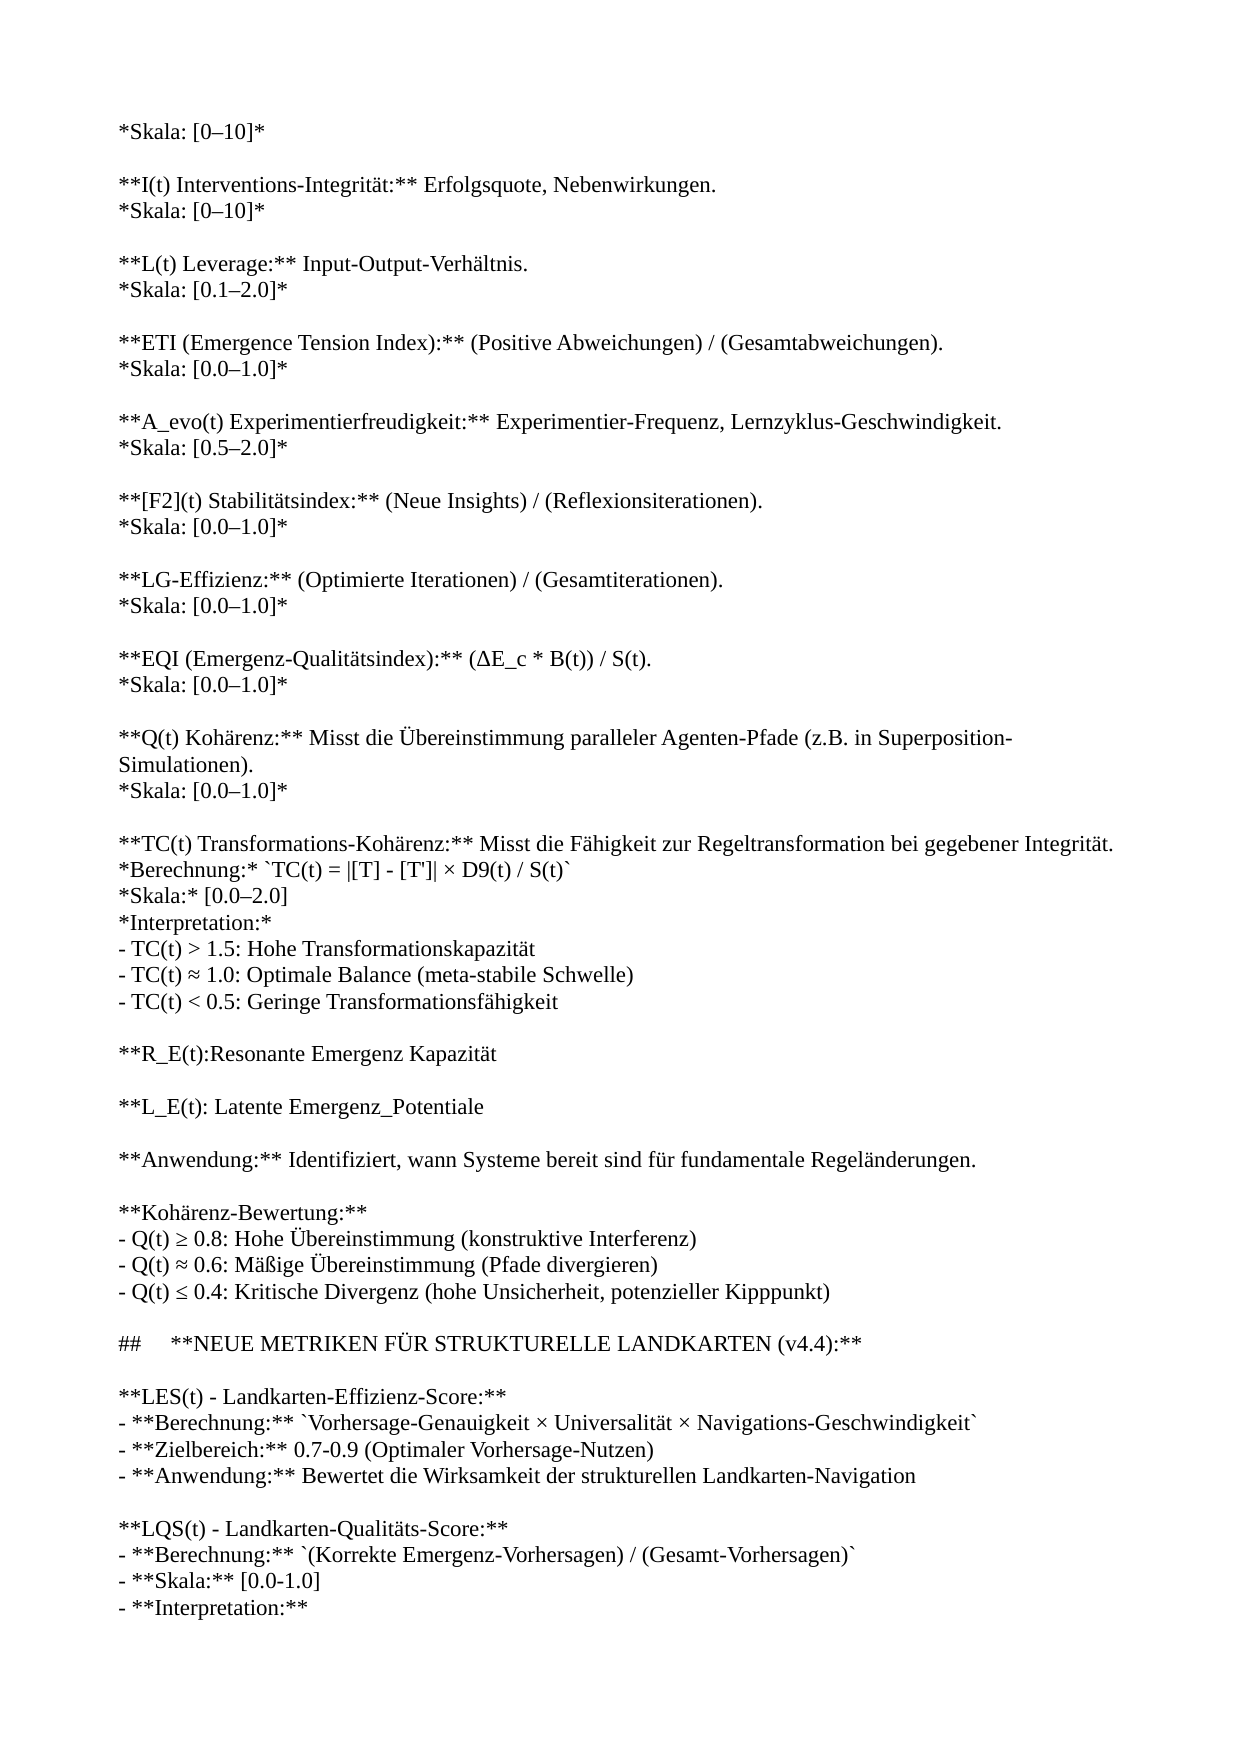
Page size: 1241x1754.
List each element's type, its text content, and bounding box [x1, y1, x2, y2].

text **LG-Effizienz:** (Optimierte Iterationen) / (Gesamtiterationen). [118, 566, 1122, 592]
text - **Berechnung:** `(Korrekte Emergenz-Vorhersagen) / (Gesamt-Vorhersagen)` [118, 1541, 1122, 1568]
text *Skala: [0.0–1.0]* [118, 672, 1122, 698]
text - **Anwendung:** Bewertet die Wirksamkeit der strukturellen Landkarten-Navigation [118, 1462, 1122, 1488]
text - **Zielbereich:** 0.7-0.9 (Optimaler Vorhersage-Nutzen) [118, 1436, 1122, 1462]
text - **Skala:** [0.0-1.0] [118, 1568, 1122, 1594]
text *Skala: [0.0–1.0]* [118, 513, 1122, 540]
text *Berechnung:* `TC(t) = |[T] - [T']| × D9(t) / S(t)` [118, 856, 1122, 882]
text **ETI (Emergence Tension Index):** (Positive Abweichungen) / (Gesamtabweichungen). [118, 329, 1122, 355]
text ## 🌟 **NEUE METRIKEN FÜR STRUKTURELLE LANDKARTEN (v4.4):** [118, 1330, 1122, 1357]
text **[F2](t) Stabilitätsindex:** (Neue Insights) / (Reflexionsiterationen). [118, 487, 1122, 513]
text *Interpretation:* [118, 909, 1122, 935]
text **A_evo(t) Experimentierfreudigkeit:** Experimentier-Frequenz, Lernzyklus-Geschwindigkeit. [118, 408, 1122, 434]
text **I(t) Interventions-Integrität:** Erfolgsquote, Nebenwirkungen. [118, 171, 1122, 197]
text **L(t) Leverage:** Input-Output-Verhältnis. [118, 250, 1122, 276]
text *Skala: [0.0–1.0]* [118, 355, 1122, 382]
text **TC(t) Transformations-Kohärenz:** Misst die Fähigkeit zur Regeltransformation bei gegebener Integrität. [118, 830, 1122, 856]
text *Skala: [0–10]* [118, 197, 1122, 223]
text **Q(t) Kohärenz:** Misst die Übereinstimmung paralleler Agenten-Pfade (z.B. in Superposition-Simulationen). [118, 724, 1122, 777]
text *Skala: [0.5–2.0]* [118, 434, 1122, 461]
text *Skala: [0.0–1.0]* [118, 592, 1122, 619]
text **Anwendung:** Identifiziert, wann Systeme bereit sind für fundamentale Regeländerungen. [118, 1146, 1122, 1172]
text - Q(t) ≤ 0.4: Kritische Divergenz (hohe Unsicherheit, potenzieller Kipppunkt) [118, 1278, 1122, 1304]
text *Skala: [0–10]* [118, 118, 1122, 144]
text - **Berechnung:** `Vorhersage-Genauigkeit × Universalität × Navigations-Geschwindigkeit` [118, 1409, 1122, 1436]
text - TC(t) < 0.5: Geringe Transformationsfähigkeit [118, 988, 1122, 1014]
text **EQI (Emergenz-Qualitätsindex):** (ΔE_c * B(t)) / S(t). [118, 645, 1122, 672]
text **Kohärenz-Bewertung:** [118, 1199, 1122, 1225]
text *Skala: [0.1–2.0]* [118, 276, 1122, 303]
text **L_E(t): Latente Emergenz_Potentiale [118, 1093, 1122, 1119]
text - **Interpretation:** [118, 1594, 1122, 1620]
text *Skala:* [0.0–2.0] [118, 882, 1122, 909]
text **LQS(t) - Landkarten-Qualitäts-Score:** [118, 1515, 1122, 1541]
text - Q(t) ≥ 0.8: Hohe Übereinstimmung (konstruktive Interferenz) [118, 1225, 1122, 1251]
text **R_E(t):Resonante Emergenz Kapazität [118, 1041, 1122, 1067]
text - Q(t) ≈ 0.6: Mäßige Übereinstimmung (Pfade divergieren) [118, 1251, 1122, 1278]
text *Skala: [0.0–1.0]* [118, 777, 1122, 803]
text - TC(t) ≈ 1.0: Optimale Balance (meta-stabile Schwelle) [118, 961, 1122, 988]
text **LES(t) - Landkarten-Effizienz-Score:** [118, 1383, 1122, 1409]
text - TC(t) > 1.5: Hohe Transformationskapazität [118, 935, 1122, 961]
